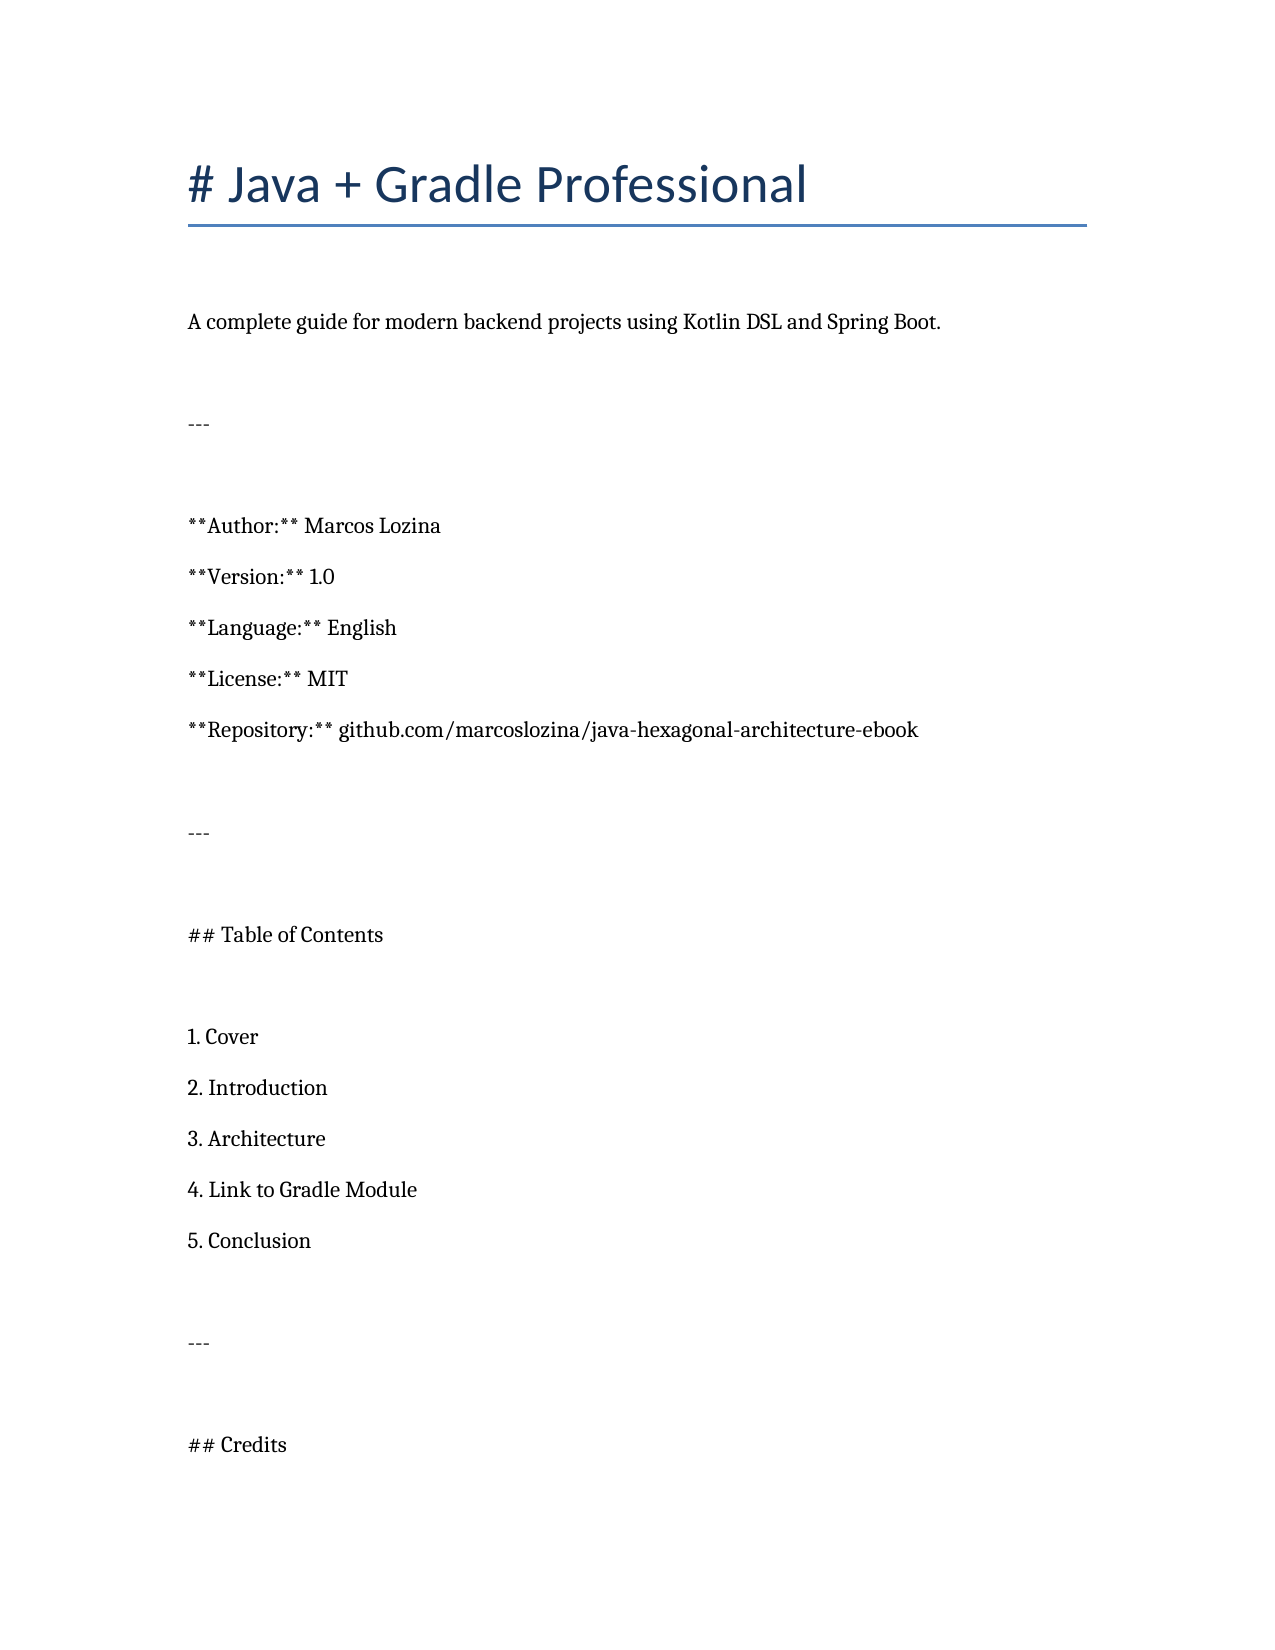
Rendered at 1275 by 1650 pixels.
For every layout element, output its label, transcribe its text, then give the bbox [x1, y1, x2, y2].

text **Repository:** github.com/marcoslozina/java-hexagonal-architecture-ebook [187, 717, 1087, 743]
title # Java + Gradle Professional [187, 150, 1087, 227]
text ## Credits [187, 1432, 1087, 1458]
text **License:** MIT [187, 666, 1087, 692]
text 3. Architecture [187, 1126, 1087, 1152]
text **Author:** Marcos Lozina [187, 513, 1087, 539]
text --- [187, 819, 1087, 846]
text **Version:** 1.0 [187, 564, 1087, 590]
text ## Table of Contents [187, 921, 1087, 948]
text **Language:** English [187, 615, 1087, 641]
text 1. Cover [187, 1023, 1087, 1050]
text 2. Introduction [187, 1074, 1087, 1101]
text 4. Link to Gradle Module [187, 1177, 1087, 1203]
text --- [187, 1330, 1087, 1356]
text A complete guide for modern backend projects using Kotlin DSL and Spring Boot. [187, 309, 1087, 335]
text 5. Conclusion [187, 1228, 1087, 1254]
text --- [187, 411, 1087, 437]
